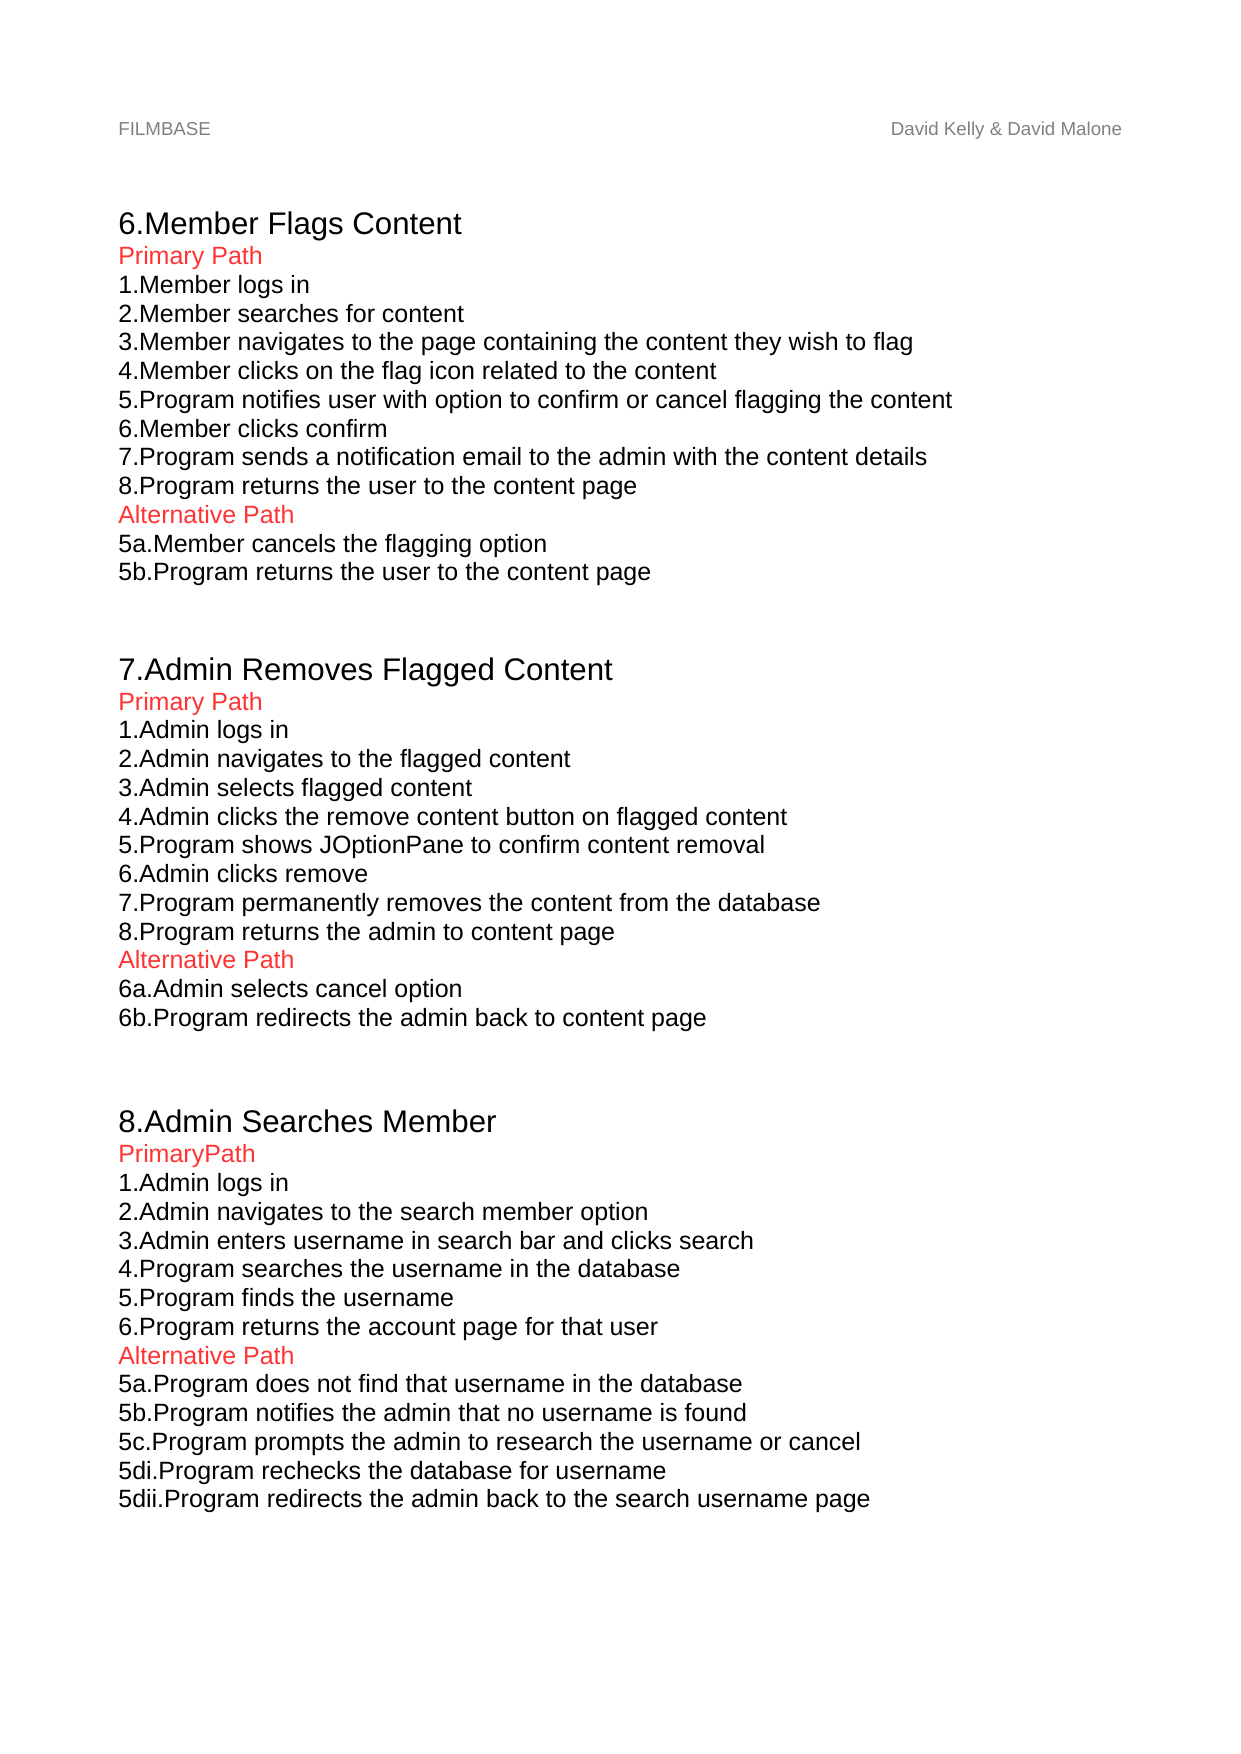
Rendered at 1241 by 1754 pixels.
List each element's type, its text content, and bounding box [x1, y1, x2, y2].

text 8.Admin Searches Member [118, 1103, 1122, 1139]
text 4.Program searches the username in the database [118, 1254, 1122, 1283]
text 5dii.Program redirects the admin back to the search username page [118, 1484, 1122, 1513]
text 5.Program finds the username [118, 1283, 1122, 1312]
text 2.Admin navigates to the search member option [118, 1197, 1122, 1226]
text 2.Admin navigates to the flagged content [118, 744, 1122, 773]
text 3.Admin selects flagged content [118, 773, 1122, 802]
text Alternative Path [118, 500, 1122, 528]
text 6.Member clicks confirm [118, 413, 1122, 442]
text 5b.Program returns the user to the content page [118, 557, 1122, 586]
text 5b.Program notifies the admin that no username is found [118, 1398, 1122, 1427]
text Primary Path [118, 241, 1122, 270]
text 4.Admin clicks the remove content button on flagged content [118, 802, 1122, 830]
text 7.Admin Removes Flagged Content [118, 651, 1122, 687]
text 1.Admin logs in [118, 715, 1122, 744]
text 3.Admin enters username in search bar and clicks search [118, 1226, 1122, 1254]
text Alternative Path [118, 945, 1122, 974]
text 3.Member navigates to the page containing the content they wish to flag [118, 327, 1122, 356]
text 2.Member searches for content [118, 298, 1122, 327]
text 6a.Admin selects cancel option [118, 974, 1122, 1003]
text 6.Admin clicks remove [118, 859, 1122, 888]
text 1.Admin logs in [118, 1168, 1122, 1197]
text 6b.Program redirects the admin back to content page [118, 1003, 1122, 1032]
text 7.Program permanently removes the content from the database [118, 888, 1122, 917]
text 6.Program returns the account page for that user [118, 1312, 1122, 1341]
text 7.Program sends a notification email to the admin with the content details [118, 442, 1122, 471]
text 5a.Program does not find that username in the database [118, 1369, 1122, 1398]
text 5a.Member cancels the flagging option [118, 528, 1122, 557]
text 8.Program returns the admin to content page [118, 917, 1122, 945]
text 8.Program returns the user to the content page [118, 471, 1122, 500]
text 5c.Program prompts the admin to research the username or cancel [118, 1427, 1122, 1456]
text Alternative Path [118, 1341, 1122, 1369]
text 5.Program shows JOptionPane to confirm content removal [118, 830, 1122, 859]
text PrimaryPath [118, 1139, 1122, 1168]
text 5.Program notifies user with option to confirm or cancel flagging the content [118, 385, 1122, 413]
text 5di.Program rechecks the database for username [118, 1456, 1122, 1484]
text 6.Member Flags Content [118, 205, 1122, 241]
text 4.Member clicks on the flag icon related to the content [118, 356, 1122, 385]
text Primary Path [118, 687, 1122, 715]
text 1.Member logs in [118, 270, 1122, 298]
